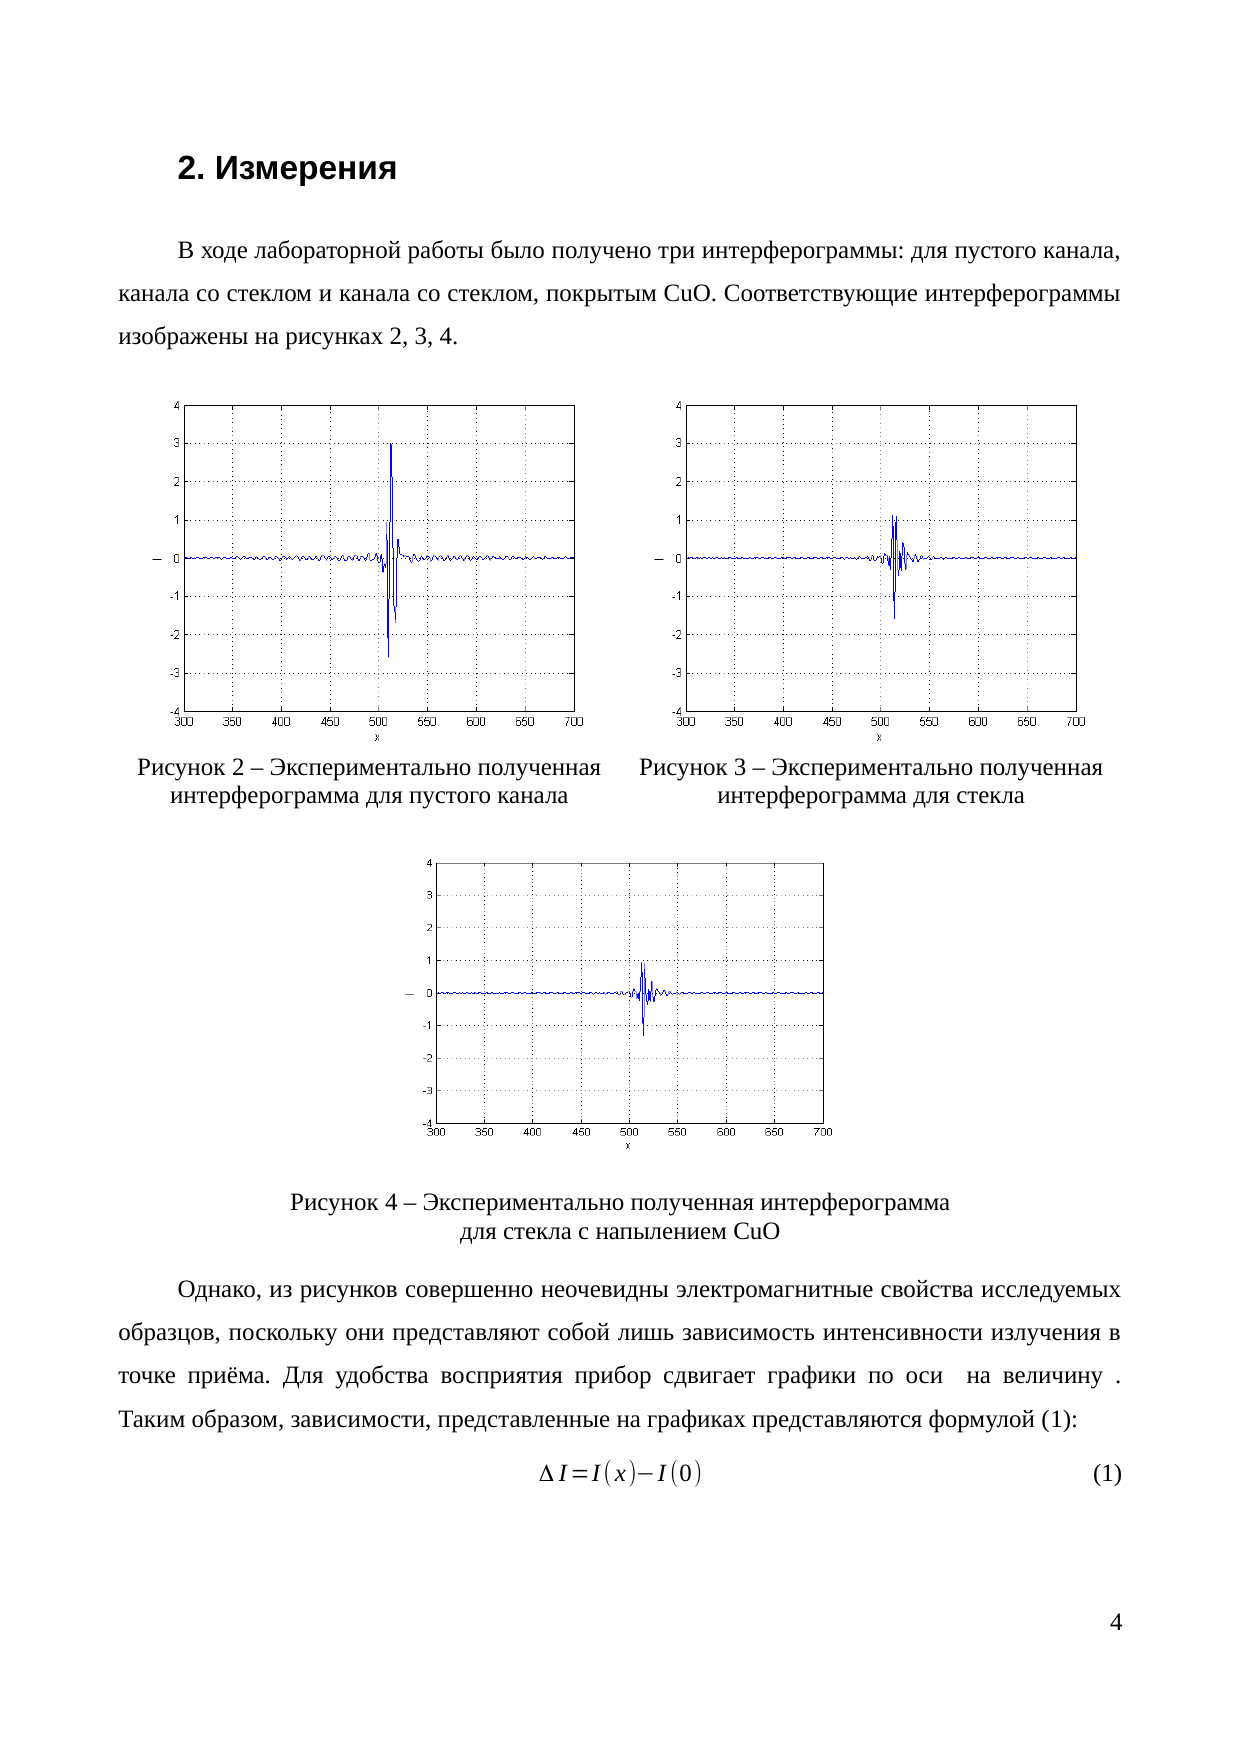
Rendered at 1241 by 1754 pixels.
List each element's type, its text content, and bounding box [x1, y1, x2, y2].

subtitle Измерения [118, 148, 1122, 186]
picture [118, 376, 1123, 752]
table_header Рисунок 2 – Экспериментально полученная интерферограмма для пустого канала [118, 752, 620, 839]
picture [371, 838, 869, 1158]
text (1) [118, 1458, 1122, 1489]
table_header Рисунок 3 – Экспериментально полученная интерферограмма для стекла [620, 752, 1122, 839]
text В ходе лабораторной работы было получено три интерферограммы: для пустого канала, канала со стеклом и канала со стеклом, покрытым CuO. Соответствующие интерферограммы изображены на рисунках 2, 3, 4. [118, 235, 1122, 350]
text Однако, из рисунков совершенно неочевидны электромагнитные свойства исследуемых образцов, поскольку они представляют собой лишь зависимость интенсивности излучения в точке приёма. Для удобства восприятия прибор сдвигает графики по оси на величину . Таким образом, зависимости, представленные на графиках представляются формулой (1): [118, 1274, 1122, 1432]
text Рисунок 4 – Экспериментально полученная интерферограмма для стекла с напылением CuO [118, 1187, 1122, 1245]
